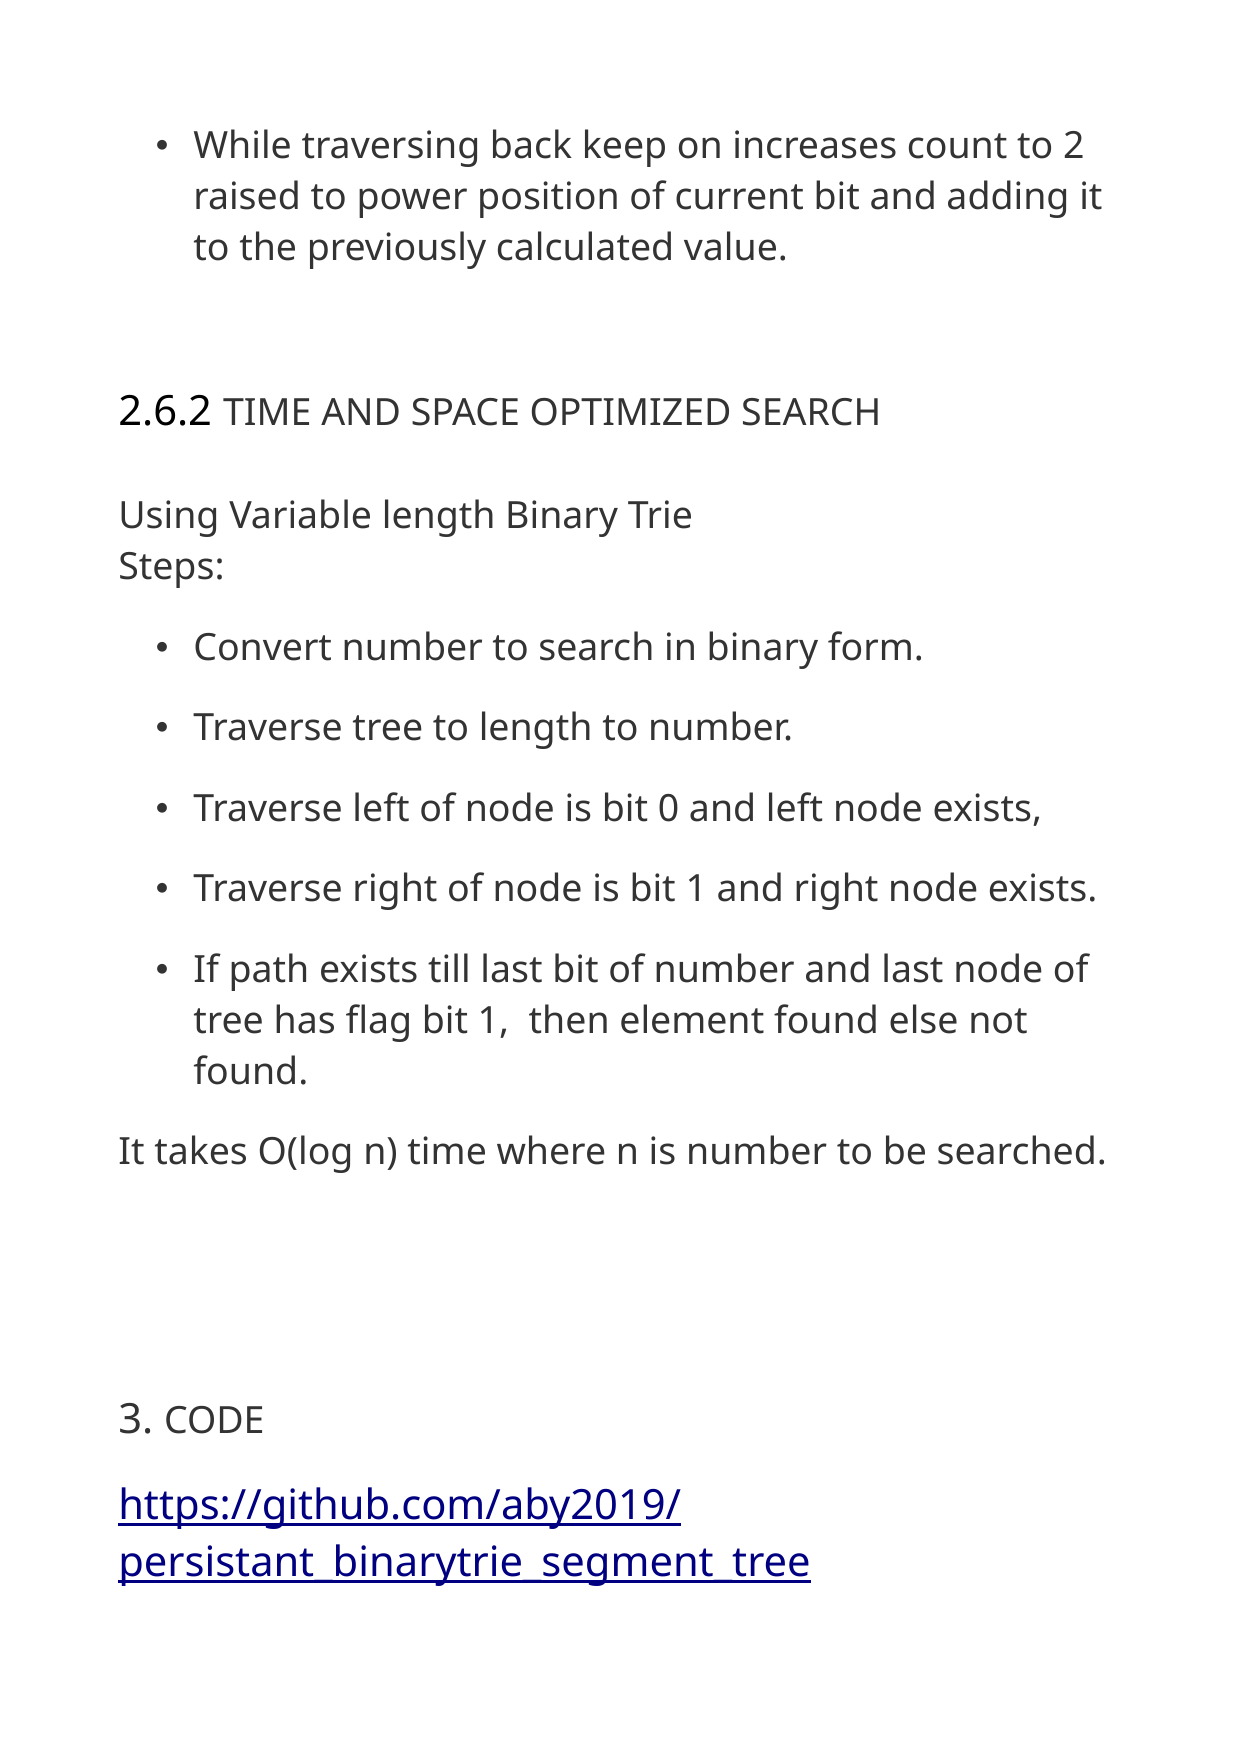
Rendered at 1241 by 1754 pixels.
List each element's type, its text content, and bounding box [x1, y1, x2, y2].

list If path exists till last bit of number and last node of tree has flag bit 1, then element found else not found. [156, 942, 1122, 1095]
list Traverse tree to length to number. [156, 700, 1122, 751]
list While traversing back keep on increases count to 2 raised to power position of current bit and adding it to the previously calculated value. [156, 118, 1122, 271]
text https://github.com/aby2019/persistant_binarytrie_segment_tree [118, 1475, 1122, 1589]
list Traverse left of node is bit 0 and left node exists, [156, 781, 1122, 832]
text 2.6.2 TIME AND SPACE OPTIMIZED SEARCH [118, 381, 1122, 437]
text It takes O(log n) time where n is number to be searched. [118, 1124, 1122, 1176]
list Convert number to search in binary form. [156, 620, 1122, 671]
text 3. CODE [118, 1389, 1122, 1446]
text Steps: [118, 539, 1122, 590]
list Traverse right of node is bit 1 and right node exists. [156, 861, 1122, 912]
text Using Variable length Binary Trie [118, 488, 1122, 539]
